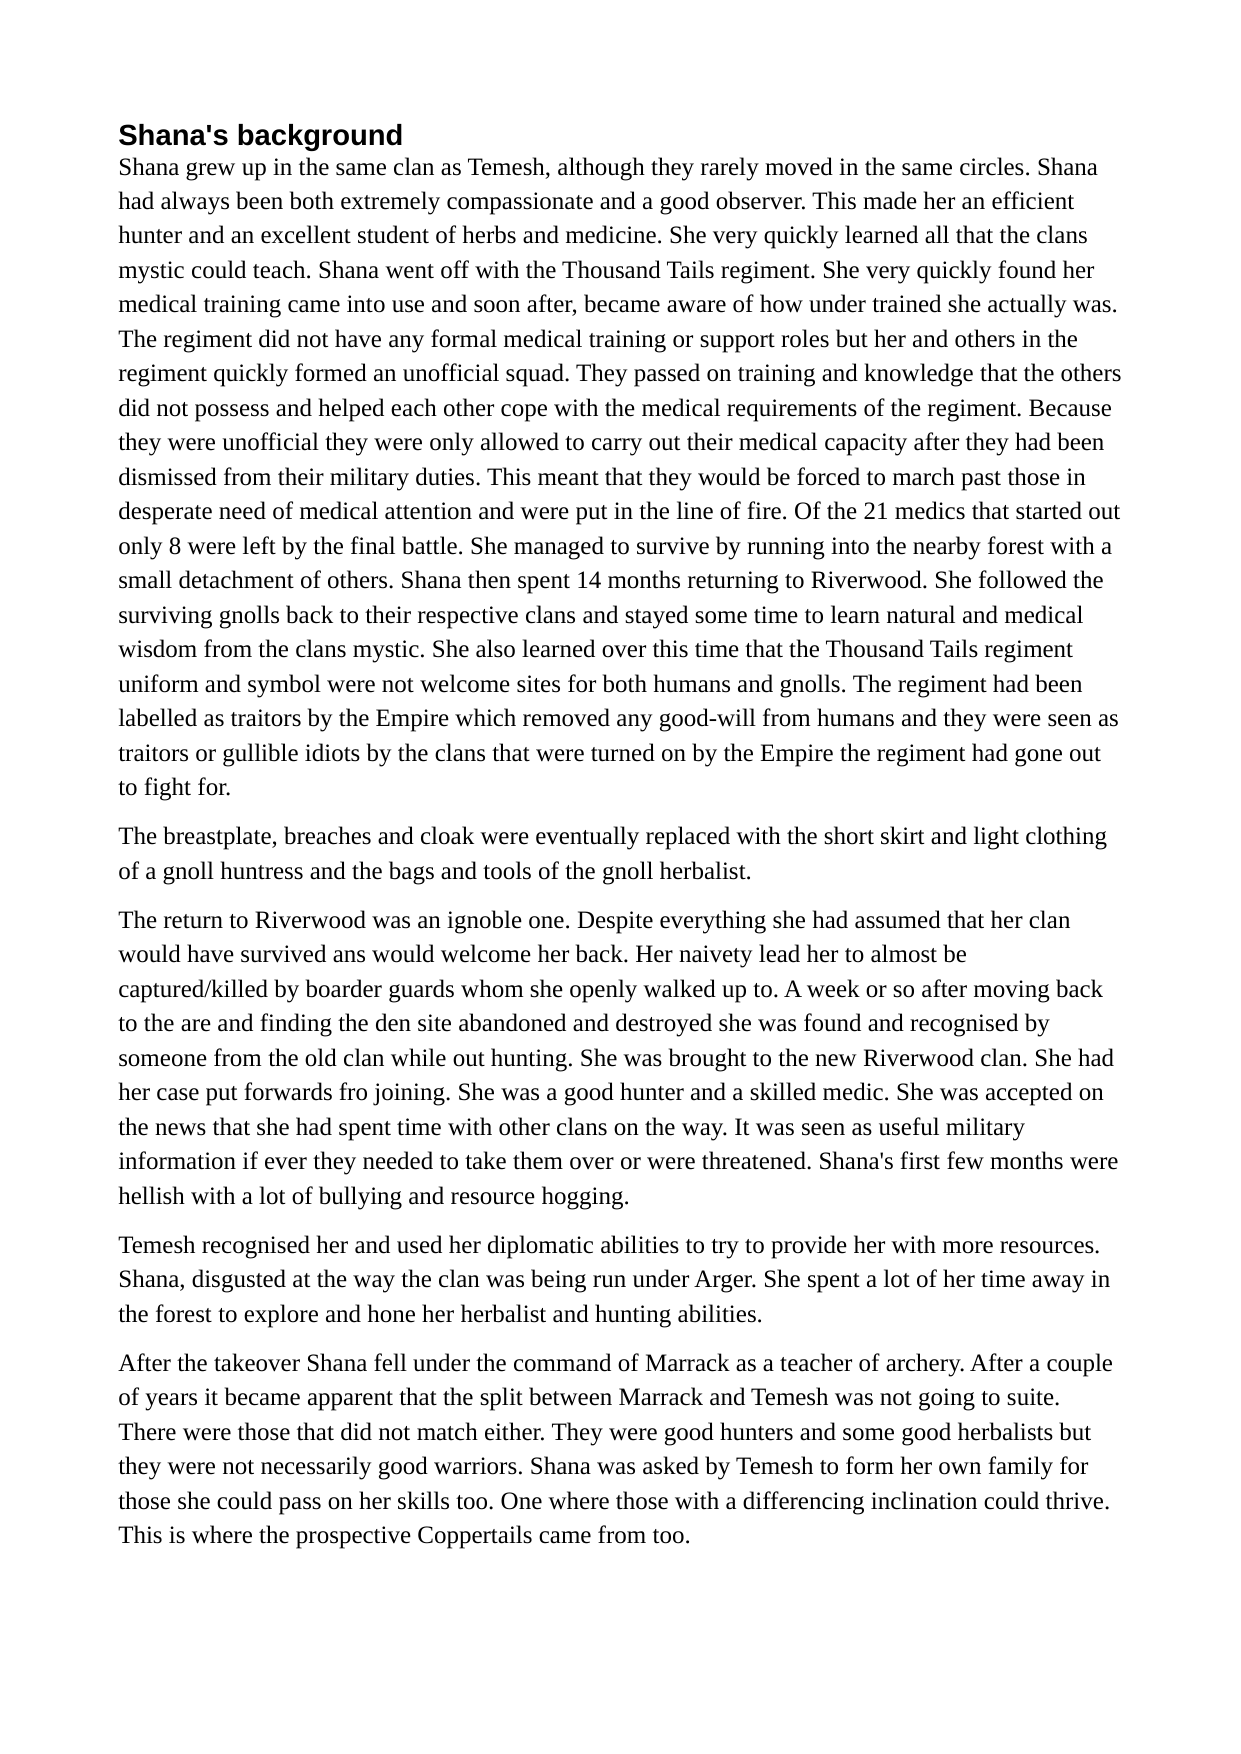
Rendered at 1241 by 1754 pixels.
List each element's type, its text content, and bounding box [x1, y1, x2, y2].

text Shana grew up in the same clan as Temesh, although they rarely moved in the same circles. Shana had always been both extremely compassionate and a good observer. This made her an efficient hunter and an excellent student of herbs and medicine. She very quickly learned all that the clans mystic could teach. Shana went off with the Thousand Tails regiment. She very quickly found her medical training came into use and soon after, became aware of how under trained she actually was. The regiment did not have any formal medical training or support roles but her and others in the regiment quickly formed an unofficial squad. They passed on training and knowledge that the others did not possess and helped each other cope with the medical requirements of the regiment. Because they were unofficial they were only allowed to carry out their medical capacity after they had been dismissed from their military duties. This meant that they would be forced to march past those in desperate need of medical attention and were put in the line of fire. Of the 21 medics that started out only 8 were left by the final battle. She managed to survive by running into the nearby forest with a small detachment of others. Shana then spent 14 months returning to Riverwood. She followed the surviving gnolls back to their respective clans and stayed some time to learn natural and medical wisdom from the clans mystic. She also learned over this time that the Thousand Tails regiment uniform and symbol were not welcome sites for both humans and gnolls. The regiment had been labelled as traitors by the Empire which removed any good-will from humans and they were seen as traitors or gullible idiots by the clans that were turned on by the Empire the regiment had gone out to fight for. [118, 152, 1122, 801]
text Temesh recognised her and used her diplomatic abilities to try to provide her with more resources. Shana, disgusted at the way the clan was being run under Arger. She spent a lot of her time away in the forest to explore and hone her herbalist and hunting abilities. [118, 1230, 1122, 1327]
subtitle Shana's background [118, 118, 1122, 152]
text After the takeover Shana fell under the command of Marrack as a teacher of archery. After a couple of years it became apparent that the split between Marrack and Temesh was not going to suite. There were those that did not match either. They were good hunters and some good herbalists but they were not necessarily good warriors. Shana was asked by Temesh to form her own family for those she could pass on her skills too. One where those with a differencing inclination could thrive. This is where the prospective Coppertails came from too. [118, 1348, 1122, 1549]
text The return to Riverwood was an ignoble one. Despite everything she had assumed that her clan would have survived ans would welcome her back. Her naivety lead her to almost be captured/killed by boarder guards whom she openly walked up to. A week or so after moving back to the are and finding the den site abandoned and destroyed she was found and recognised by someone from the old clan while out hunting. She was brought to the new Riverwood clan. She had her case put forwards fro joining. She was a good hunter and a skilled medic. She was accepted on the news that she had spent time with other clans on the way. It was seen as useful military information if ever they needed to take them over or were threatened. Shana's first few months were hellish with a lot of bullying and resource hogging. [118, 905, 1122, 1209]
text The breastplate, breaches and cloak were eventually replaced with the short skirt and light clothing of a gnoll huntress and the bags and tools of the gnoll herbalist. [118, 821, 1122, 884]
